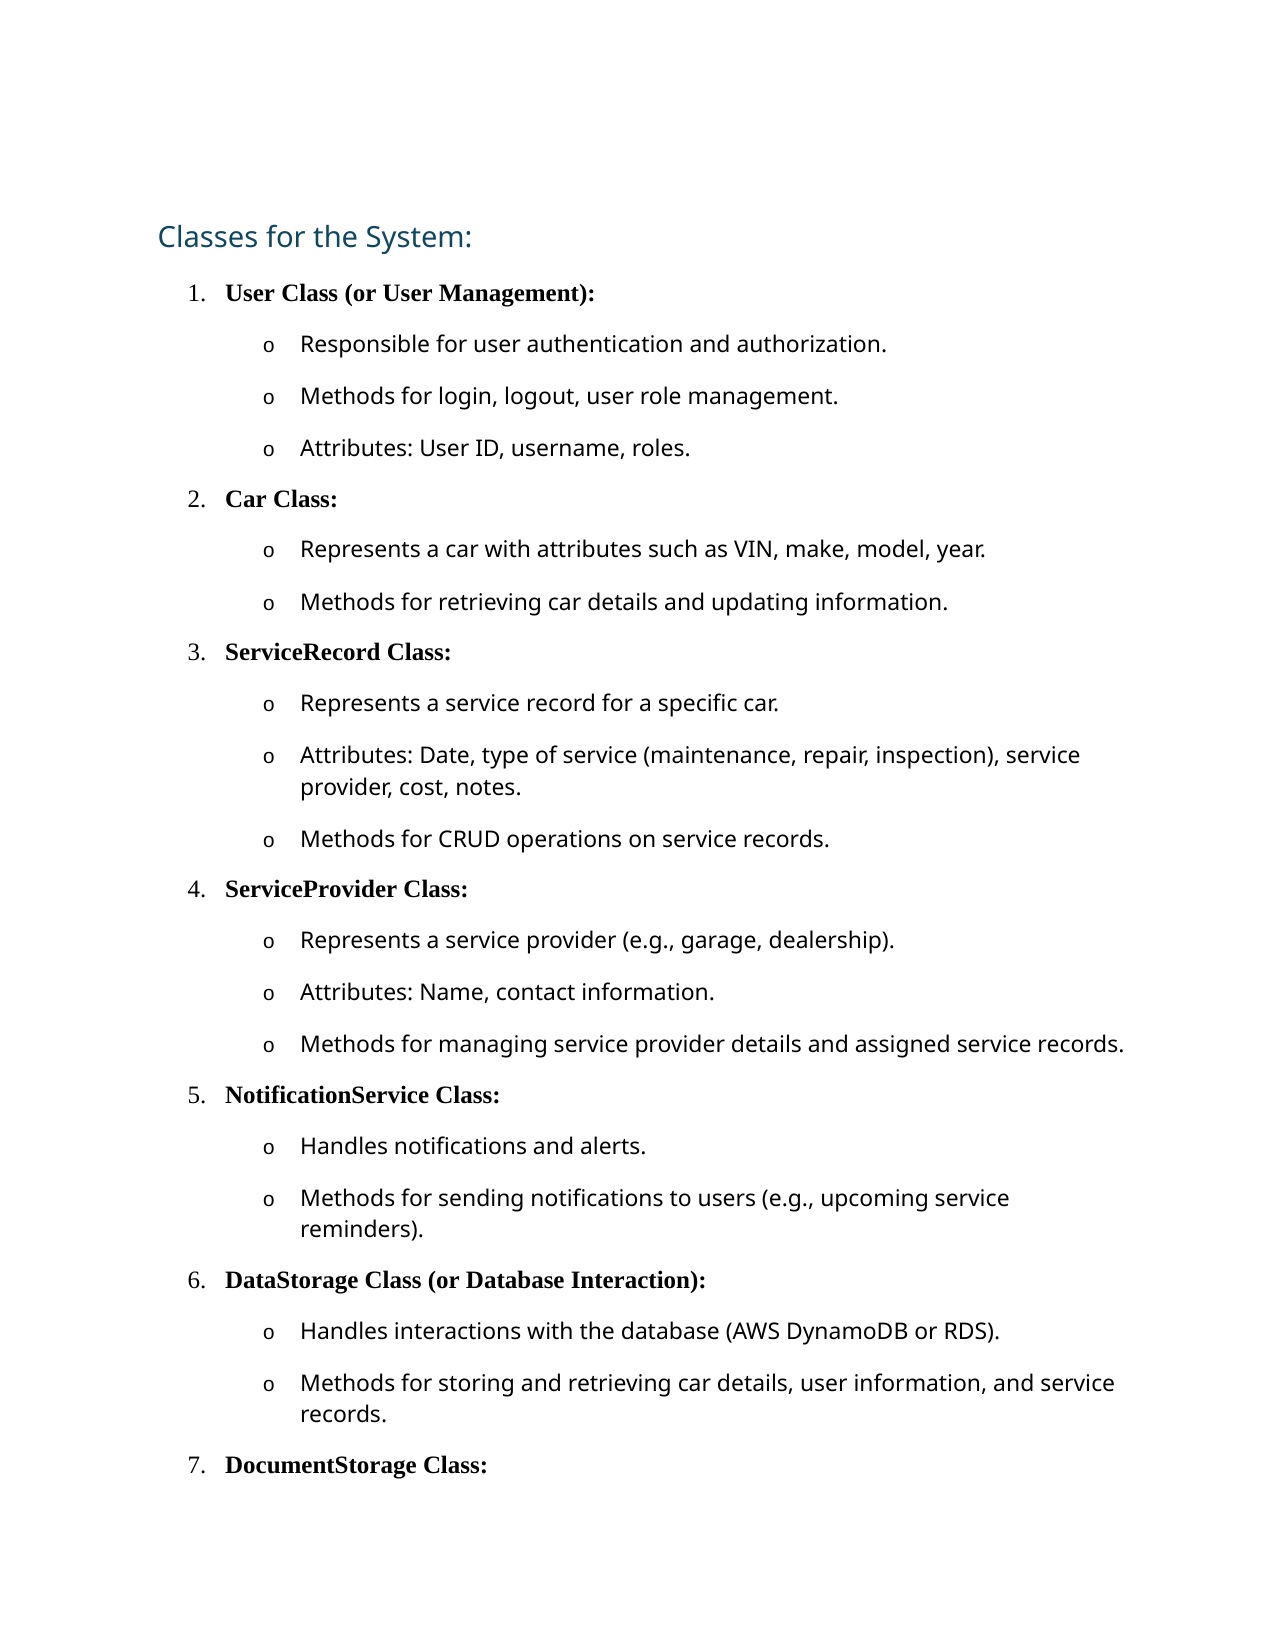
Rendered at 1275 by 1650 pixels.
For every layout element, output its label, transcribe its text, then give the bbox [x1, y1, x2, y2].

list NotificationService Class: [187, 1080, 1125, 1109]
list Methods for managing service provider details and assigned service records. [262, 1028, 1125, 1059]
list Attributes: Date, type of service (maintenance, repair, inspection), service provider, cost, notes. [262, 739, 1125, 802]
list DocumentStorage Class: [187, 1450, 1125, 1479]
list ServiceProvider Class: [187, 874, 1125, 903]
list Attributes: User ID, username, roles. [262, 432, 1125, 463]
list Methods for CRUD operations on service records. [262, 822, 1125, 854]
list Represents a service record for a specific car. [262, 687, 1125, 718]
list Responsible for user authentication and authorization. [262, 327, 1125, 359]
list Methods for sending notifications to users (e.g., upcoming service reminders). [262, 1182, 1125, 1244]
list ServiceRecord Class: [187, 637, 1125, 666]
list Methods for login, logout, user role management. [262, 379, 1125, 411]
list Methods for storing and retrieving car details, user information, and service records. [262, 1367, 1125, 1429]
list User Class (or User Management): [187, 278, 1125, 307]
list DataStorage Class (or Database Interaction): [187, 1265, 1125, 1294]
list Car Class: [187, 484, 1125, 512]
list Methods for retrieving car details and updating information. [262, 585, 1125, 617]
subtitle Classes for the System: [150, 217, 1125, 256]
list Handles interactions with the database (AWS DynamoDB or RDS). [262, 1315, 1125, 1346]
list Represents a car with attributes such as VIN, make, model, year. [262, 533, 1125, 564]
list Attributes: Name, contact information. [262, 976, 1125, 1007]
list Handles notifications and alerts. [262, 1130, 1125, 1161]
list Represents a service provider (e.g., garage, dealership). [262, 924, 1125, 955]
